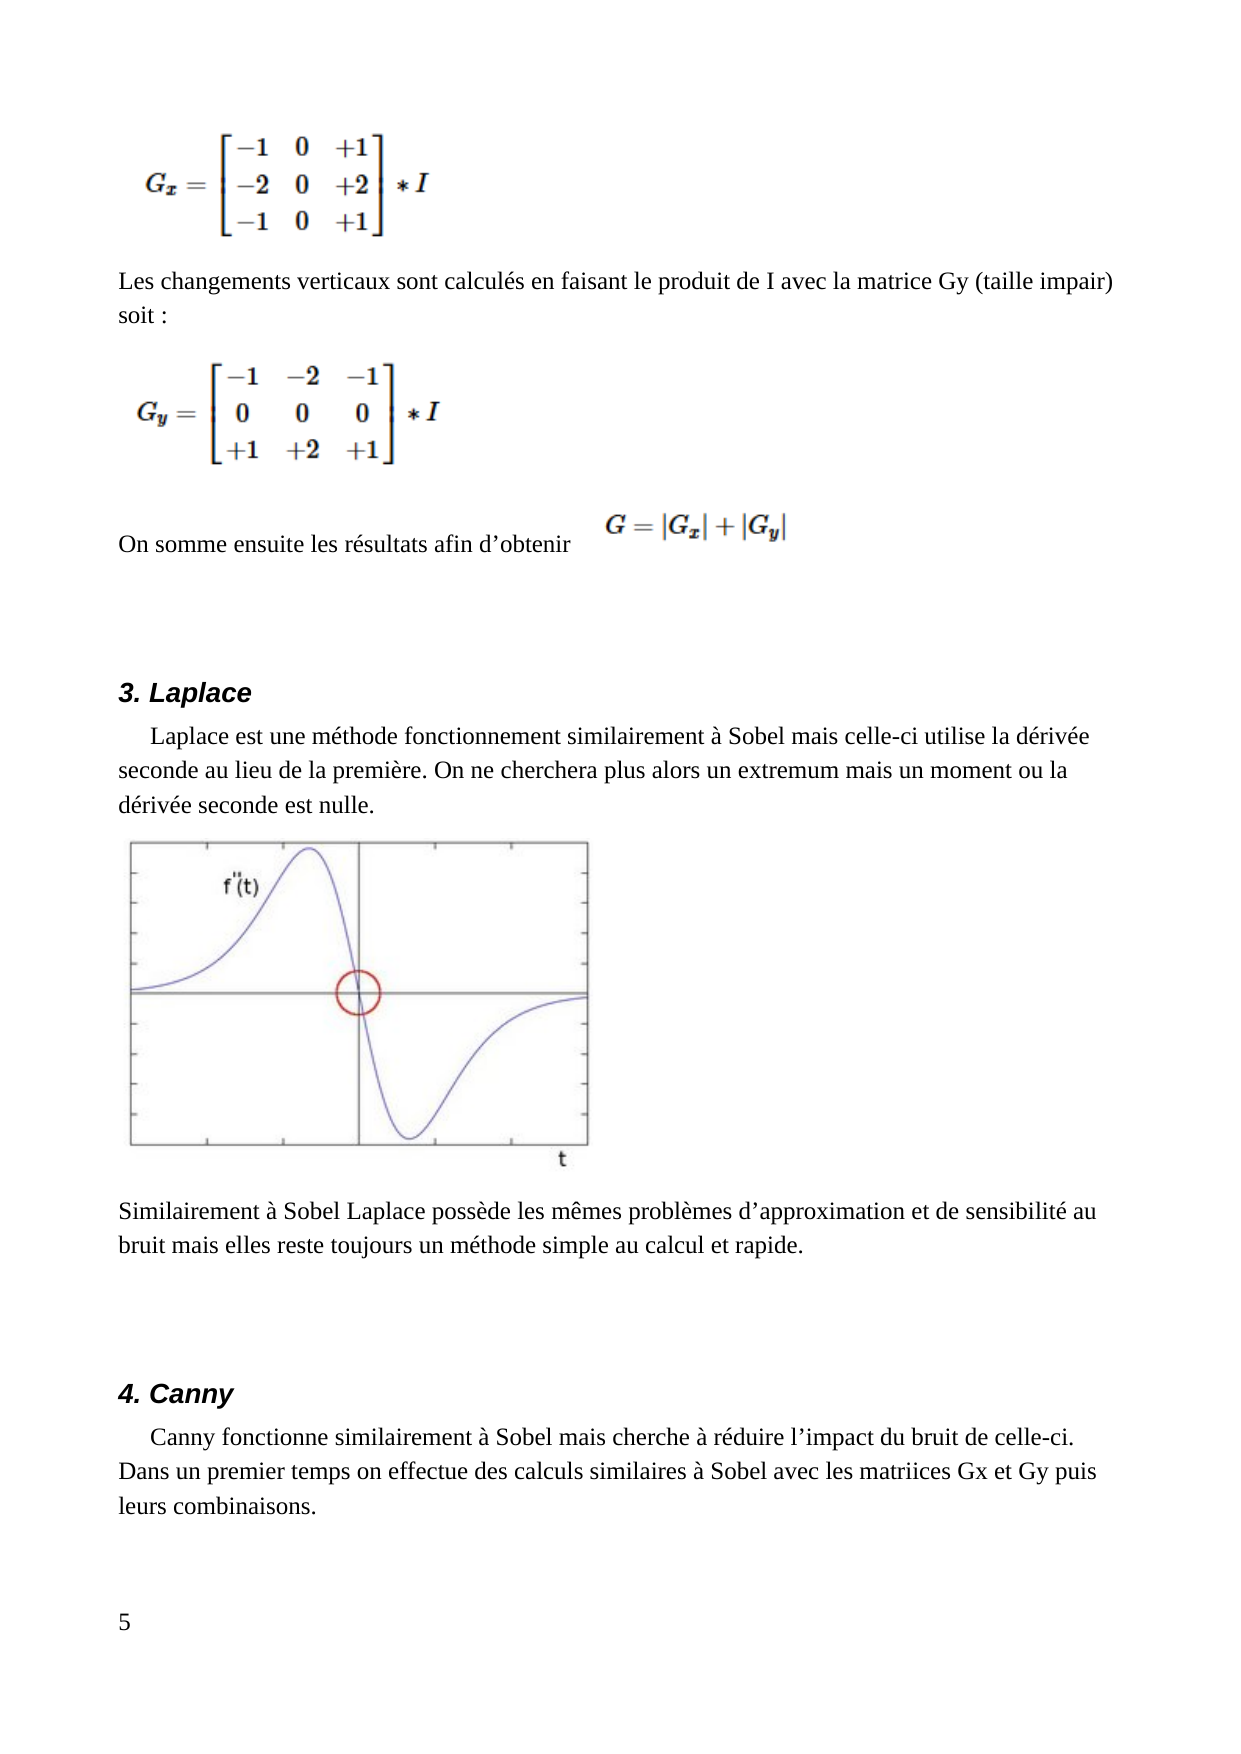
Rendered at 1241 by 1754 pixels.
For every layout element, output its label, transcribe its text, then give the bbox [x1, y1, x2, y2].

picture [121, 118, 448, 246]
text Laplace est une méthode fonctionnement similairement à Sobel mais celle-ci utilise la dérivée seconde au lieu de la première. On ne cherchera plus alors un extremum mais un moment ou la dérivée seconde est nulle. [118, 721, 1122, 819]
text On somme ensuite les résultats afin d’obtenir [118, 497, 1122, 558]
text Similairement à Sobel Laplace possède les mêmes problèmes d’approximation et de sensibilité au bruit mais elles reste toujours un méthode simple au calcul et rapide. [118, 1196, 1122, 1259]
picture [121, 838, 601, 1176]
subtitle 3. Laplace [118, 677, 1122, 708]
picture [121, 349, 479, 477]
text Canny fonctionne similairement à Sobel mais cherche à réduire l’impact du bruit de celle-ci. Dans un premier temps on effectue des calculs similaires à Sobel avec les matriices Gx et Gy puis leurs combinaisons. [118, 1422, 1122, 1520]
text Les changements verticaux sont calculés en faisant le produit de I avec la matrice Gy (taille impair) soit : [118, 266, 1122, 329]
picture [580, 496, 807, 553]
subtitle 4. Canny [118, 1378, 1122, 1409]
